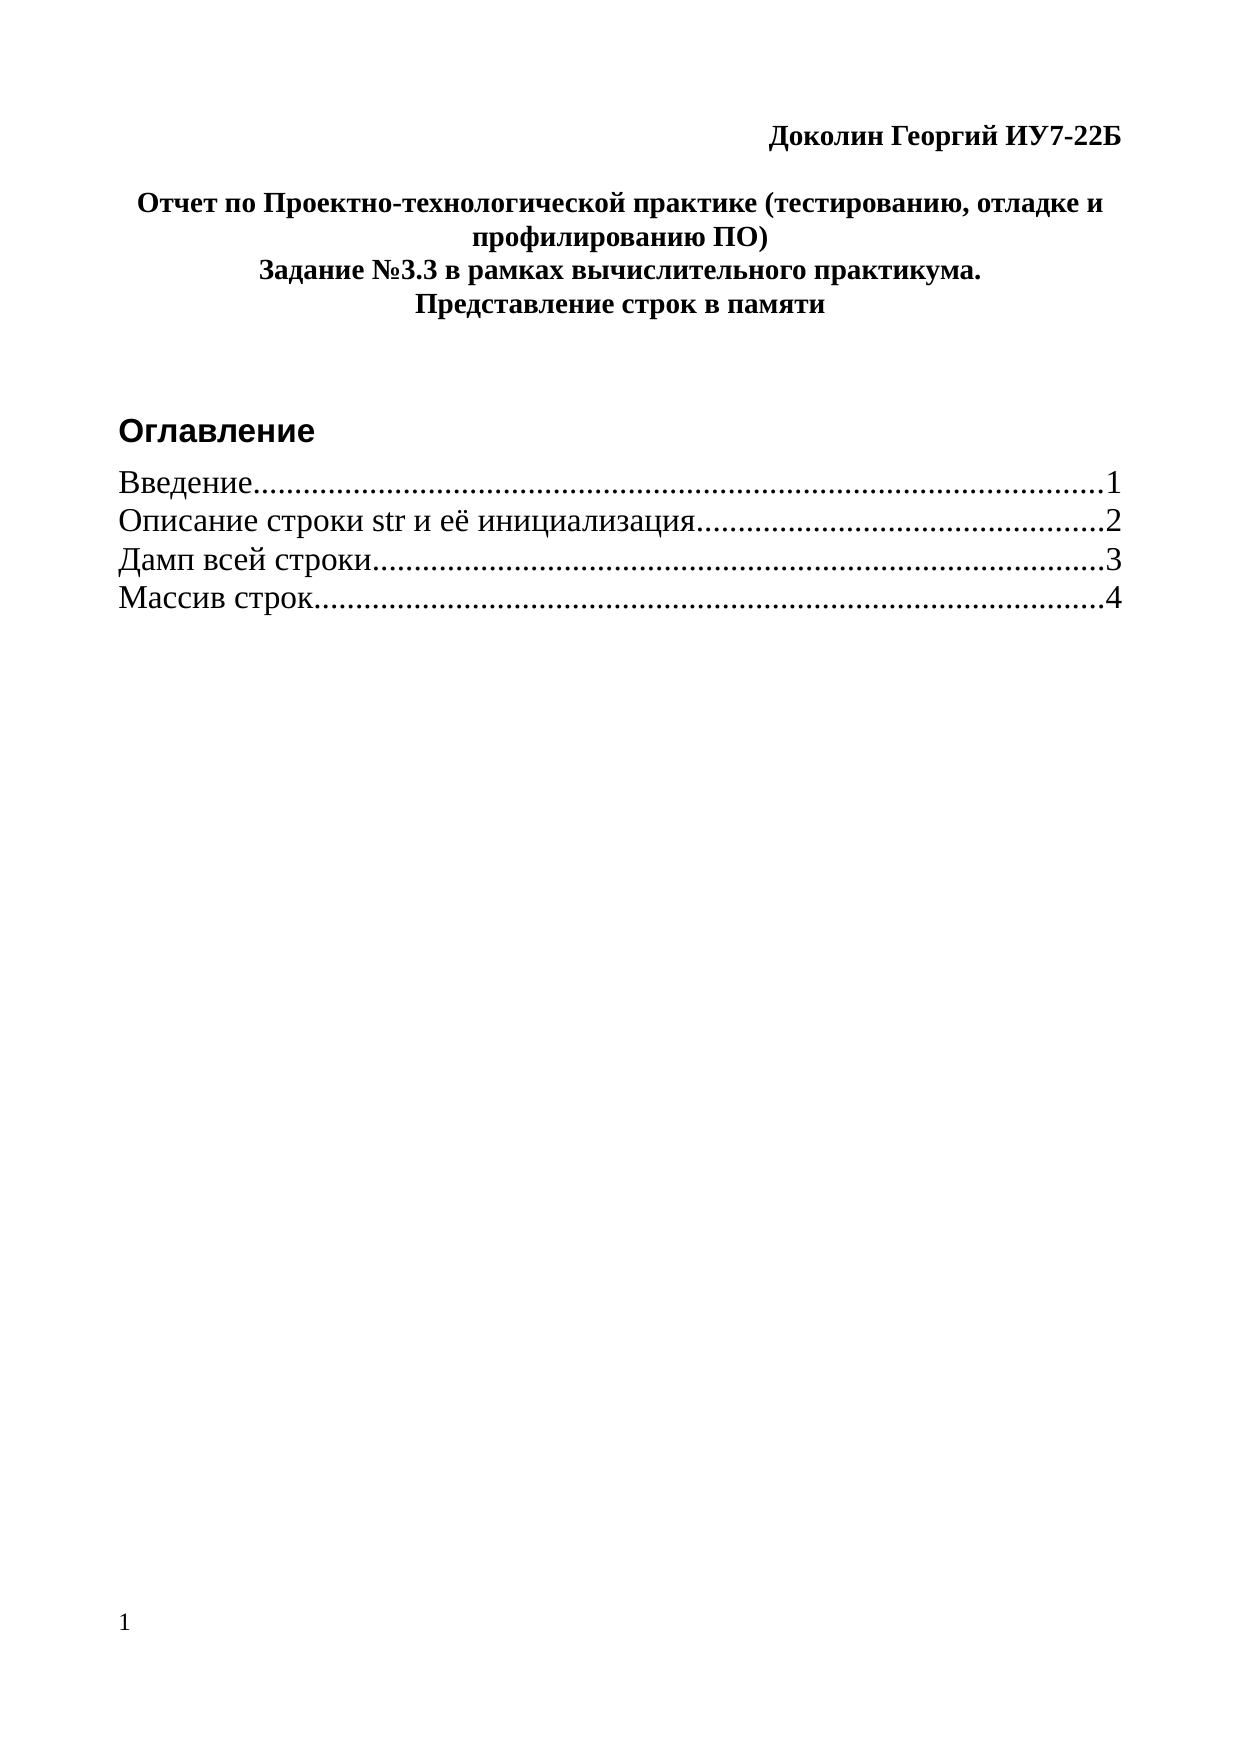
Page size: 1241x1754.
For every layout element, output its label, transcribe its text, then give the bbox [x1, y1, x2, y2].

text Введение 1 [118, 462, 1122, 501]
text Дамп всей строки 3 [118, 539, 1122, 577]
text Представление строк в памяти [118, 286, 1122, 319]
subtitle Оглавление [118, 411, 1122, 450]
text Задание №3.3 в рамках вычислительного практикума. [118, 252, 1122, 286]
text Массив строк 4 [118, 577, 1122, 616]
text Отчет по Проектно-технологической практике (тестированию, отладке и профилированию ПО) [118, 185, 1122, 252]
text Доколин Георгий ИУ7-22Б [118, 118, 1122, 152]
text Описание строки str и её инициализация 2 [118, 501, 1122, 539]
